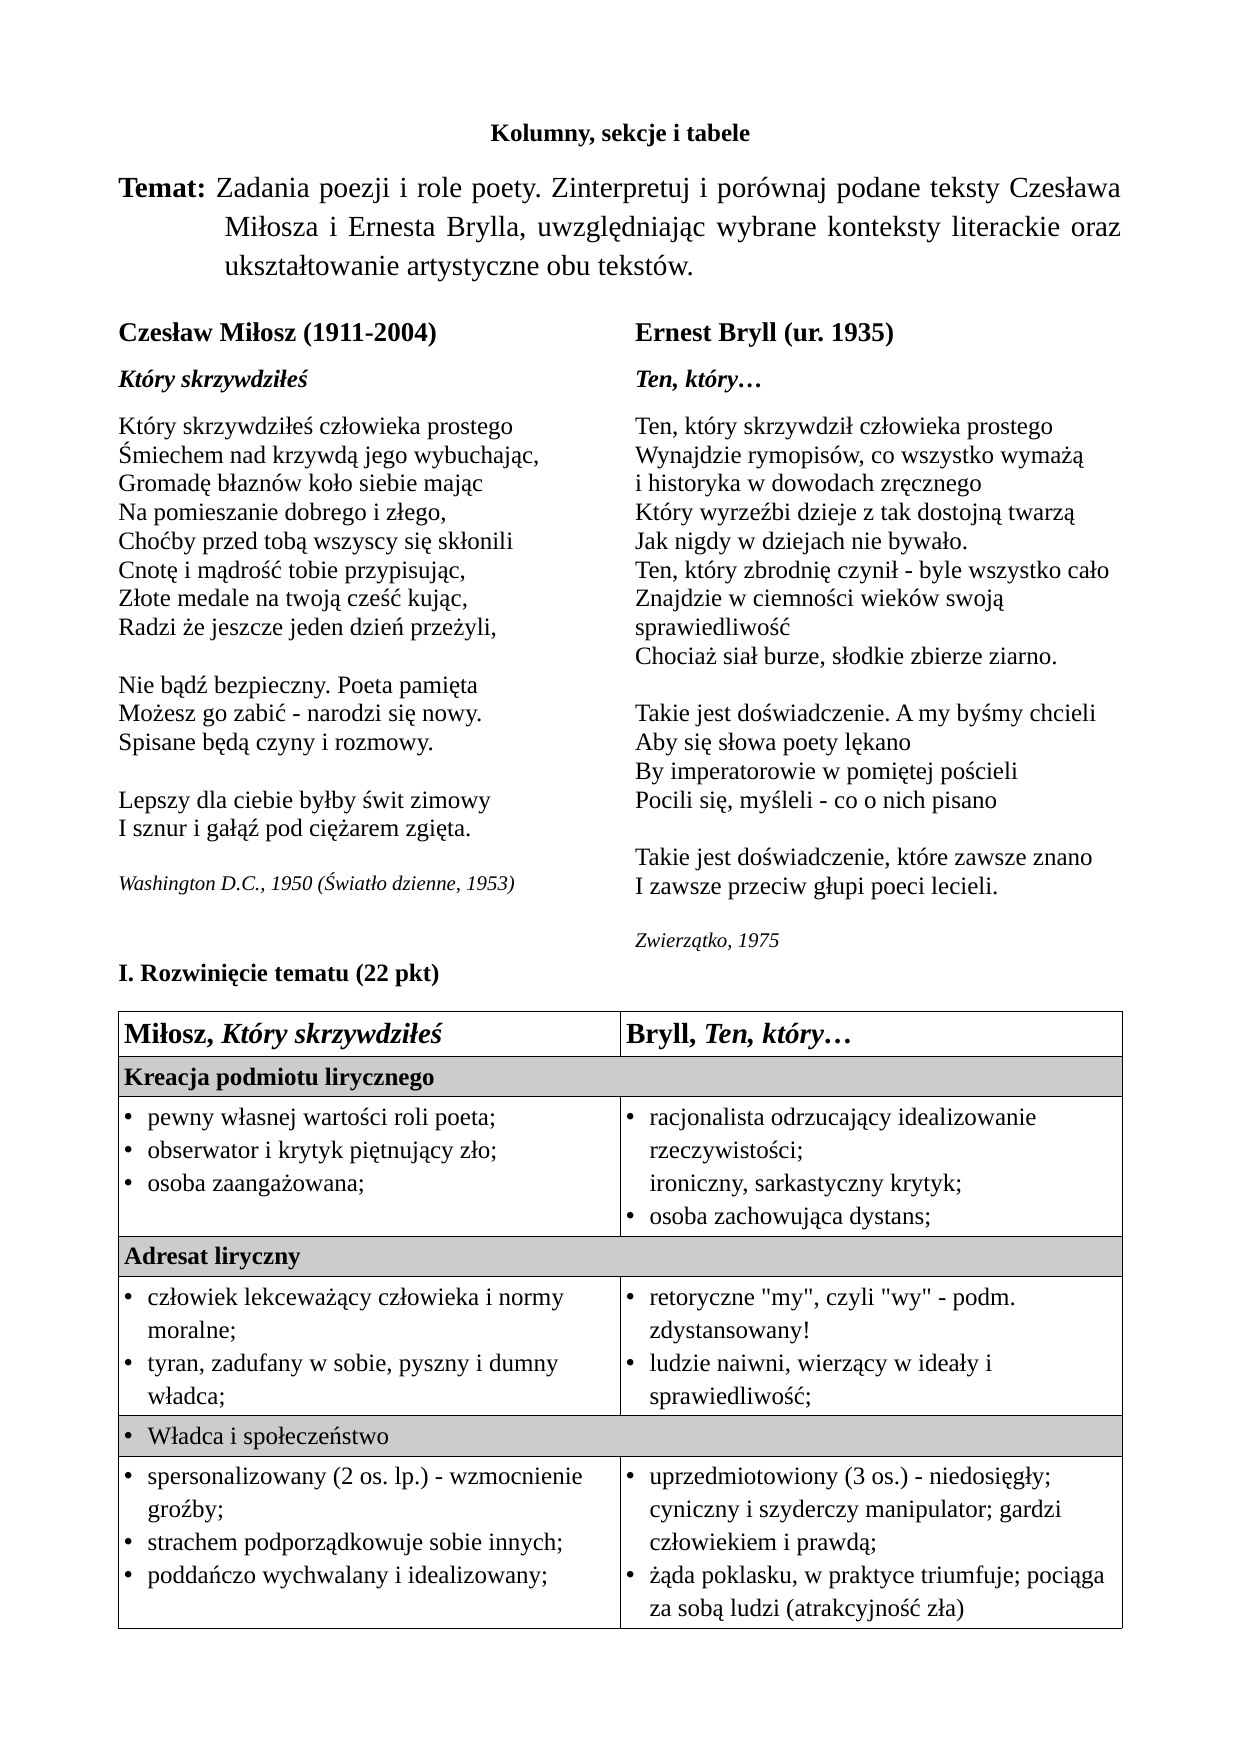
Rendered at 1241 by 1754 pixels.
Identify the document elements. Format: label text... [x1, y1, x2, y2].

table_cell racjonalista odrzucający idealizowanie rzeczywistości; ironiczny, sarkastyczny krytyk; osoba zachowująca dystans; [621, 1097, 1122, 1236]
text Lepszy dla ciebie byłby świt zimowy [118, 785, 605, 813]
text Spisane będą czyny i rozmowy. [118, 727, 605, 756]
table_cell uprzedmiotowiony (3 os.) - niedosięgły; cyniczny i szyderczy manipulator; gardzi człowiekiem i prawdą; żąda poklasku, w praktyce triumfuje; pociąga za sobą ludzi (atrakcyjność zła) [621, 1457, 1122, 1628]
text Możesz go zabić - narodzi się nowy. [118, 698, 605, 727]
text Choćby przed tobą wszyscy się skłonili [118, 526, 605, 555]
table_header Miłosz, Który skrzywdziłeś [119, 1012, 620, 1056]
text i historyka w dowodach zręcznego [635, 468, 1122, 497]
table_cell spersonalizowany (2 os. lp.) - wzmocnienie groźby; strachem podporządkowuje sobie innych; poddańczo wychwalany i idealizowany; [119, 1457, 620, 1628]
table_cell Kreacja podmiotu lirycznego [119, 1057, 1122, 1096]
table_cell pewny własnej wartości roli poeta; obserwator i krytyk piętnujący zło; osoba zaangażowana; [119, 1097, 620, 1236]
table_cell człowiek lekceważący człowieka i normy moralne; tyran, zadufany w sobie, pyszny i dumny władca; [119, 1277, 620, 1415]
table_cell Władca i społeczeństwo [119, 1416, 1122, 1456]
table_header Bryll, Ten, który… [621, 1012, 1122, 1056]
text Chociaż siał burze, słodkie zbierze ziarno. [635, 641, 1122, 670]
text Który wyrzeźbi dzieje z tak dostojną twarzą [635, 497, 1122, 526]
text Temat: Zadania poezji i role poety. Zinterpretuj i porównaj podane teksty Czesława Miłosza i Ernesta Brylla, uwzględniając wybrane konteksty literackie oraz ukształtowanie artystyczne obu tekstów. [118, 171, 1122, 281]
text Złote medale na twoją cześć kując, [118, 583, 605, 612]
text Gromadę błaznów koło siebie mając [118, 468, 605, 497]
text Radzi że jeszcze jeden dzień przeżyli, [118, 612, 605, 641]
text Ernest Bryll (ur. 1935) [635, 316, 1122, 347]
table_cell Adresat liryczny [119, 1237, 1122, 1276]
text Jak nigdy w dziejach nie bywało. [635, 526, 1122, 555]
text By imperatorowie w pomiętej pościeli [635, 756, 1122, 785]
text Takie jest doświadczenie, które zawsze znano [635, 842, 1122, 871]
text Wynajdzie rymopisów, co wszystko wymażą [635, 440, 1122, 468]
text I zawsze przeciw głupi poeci lecieli. [635, 871, 1122, 900]
text Na pomieszanie dobrego i złego, [118, 497, 605, 526]
text Pocili się, myśleli - co o nich pisano [635, 785, 1122, 813]
text Śmiechem nad krzywdą jego wybuchając, [118, 440, 605, 468]
text I sznur i gałąź pod ciężarem zgięta. [118, 813, 605, 842]
text Washington D.C., 1950 (Światło dzienne, 1953) [118, 871, 605, 895]
text Ten, który skrzywdził człowieka prostego [635, 411, 1122, 440]
text Który skrzywdziłeś [118, 364, 605, 393]
text Aby się słowa poety lękano [635, 727, 1122, 756]
text I. Rozwinięcie tematu (22 pkt) [118, 958, 1122, 987]
text Cnotę i mądrość tobie przypisując, [118, 555, 605, 583]
text Nie bądź bezpieczny. Poeta pamięta [118, 670, 605, 698]
text Zwierzątko, 1975 [635, 928, 1122, 952]
text Ten, który… [635, 364, 1122, 393]
text Znajdzie w ciemności wieków swoją sprawiedliwość [635, 583, 1122, 641]
text Takie jest doświadczenie. A my byśmy chcieli [635, 698, 1122, 727]
text Czesław Miłosz (1911-2004) [118, 316, 605, 347]
text Który skrzywdziłeś człowieka prostego [118, 411, 605, 440]
text Ten, który zbrodnię czynił - byle wszystko cało [635, 555, 1122, 583]
table_cell retoryczne "my", czyli "wy" - podm. zdystansowany! ludzie naiwni, wierzący w ideały i sprawiedliwość; [621, 1277, 1122, 1415]
